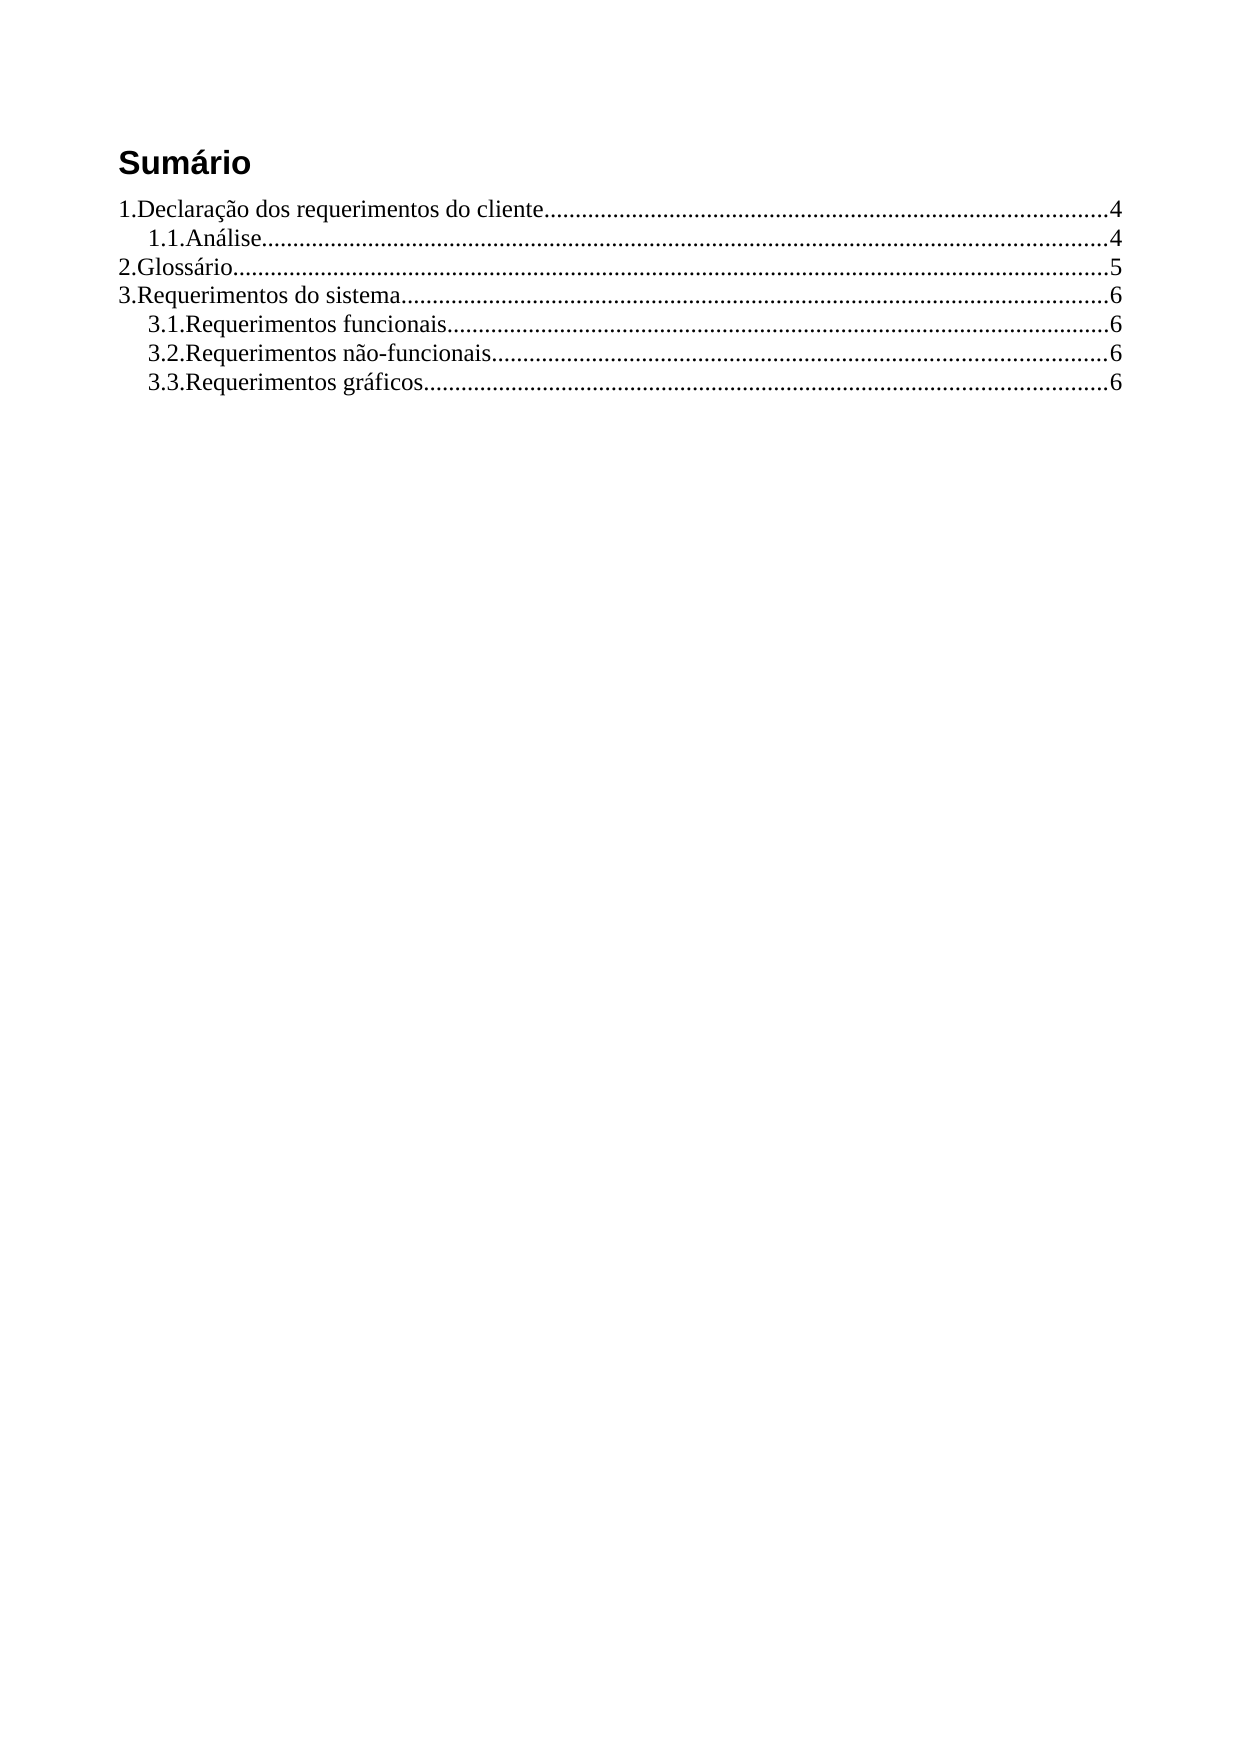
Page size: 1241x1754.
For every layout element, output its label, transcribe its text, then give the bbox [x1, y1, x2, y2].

text 3.3.Requerimentos gráficos 6 [148, 367, 1122, 395]
text 1.Declaração dos requerimentos do cliente 4 [118, 194, 1122, 223]
text 3.Requerimentos do sistema 6 [118, 280, 1122, 309]
text 1.1.Análise 4 [148, 223, 1122, 252]
text 2.Glossário 5 [118, 252, 1122, 280]
subtitle Sumário [118, 143, 1122, 182]
text 3.2.Requerimentos não-funcionais 6 [148, 338, 1122, 367]
text 3.1.Requerimentos funcionais 6 [148, 309, 1122, 338]
